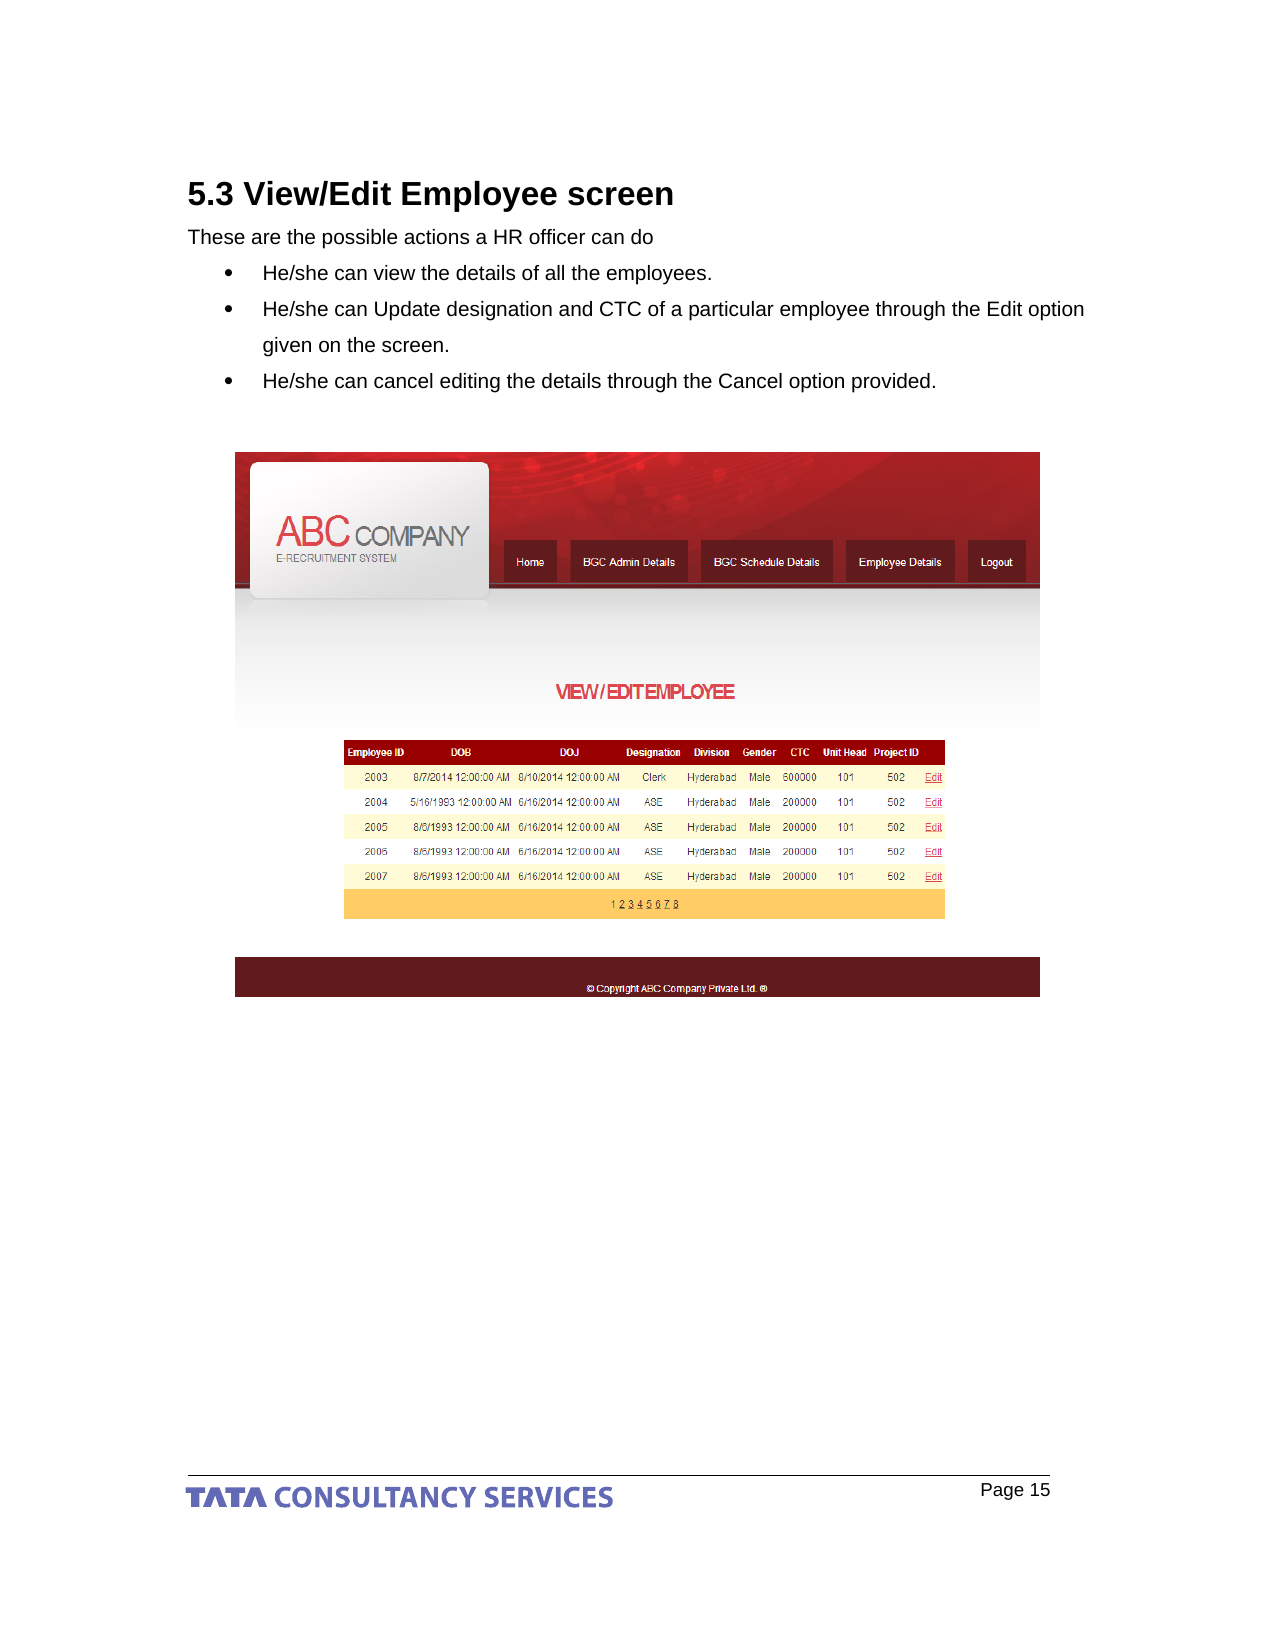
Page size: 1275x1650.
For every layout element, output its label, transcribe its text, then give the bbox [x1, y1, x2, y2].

subtitle View/Edit Employee screen [187, 174, 1087, 212]
list He/she can view the details of all the employees. [225, 261, 1087, 285]
picture [235, 452, 1040, 997]
list He/she can Update designation and CTC of a particular employee through the Edit option given on the screen. [225, 297, 1087, 357]
list He/she can cancel editing the details through the Cancel option provided. [225, 369, 1087, 393]
text These are the possible actions a HR officer can do [187, 225, 1087, 249]
